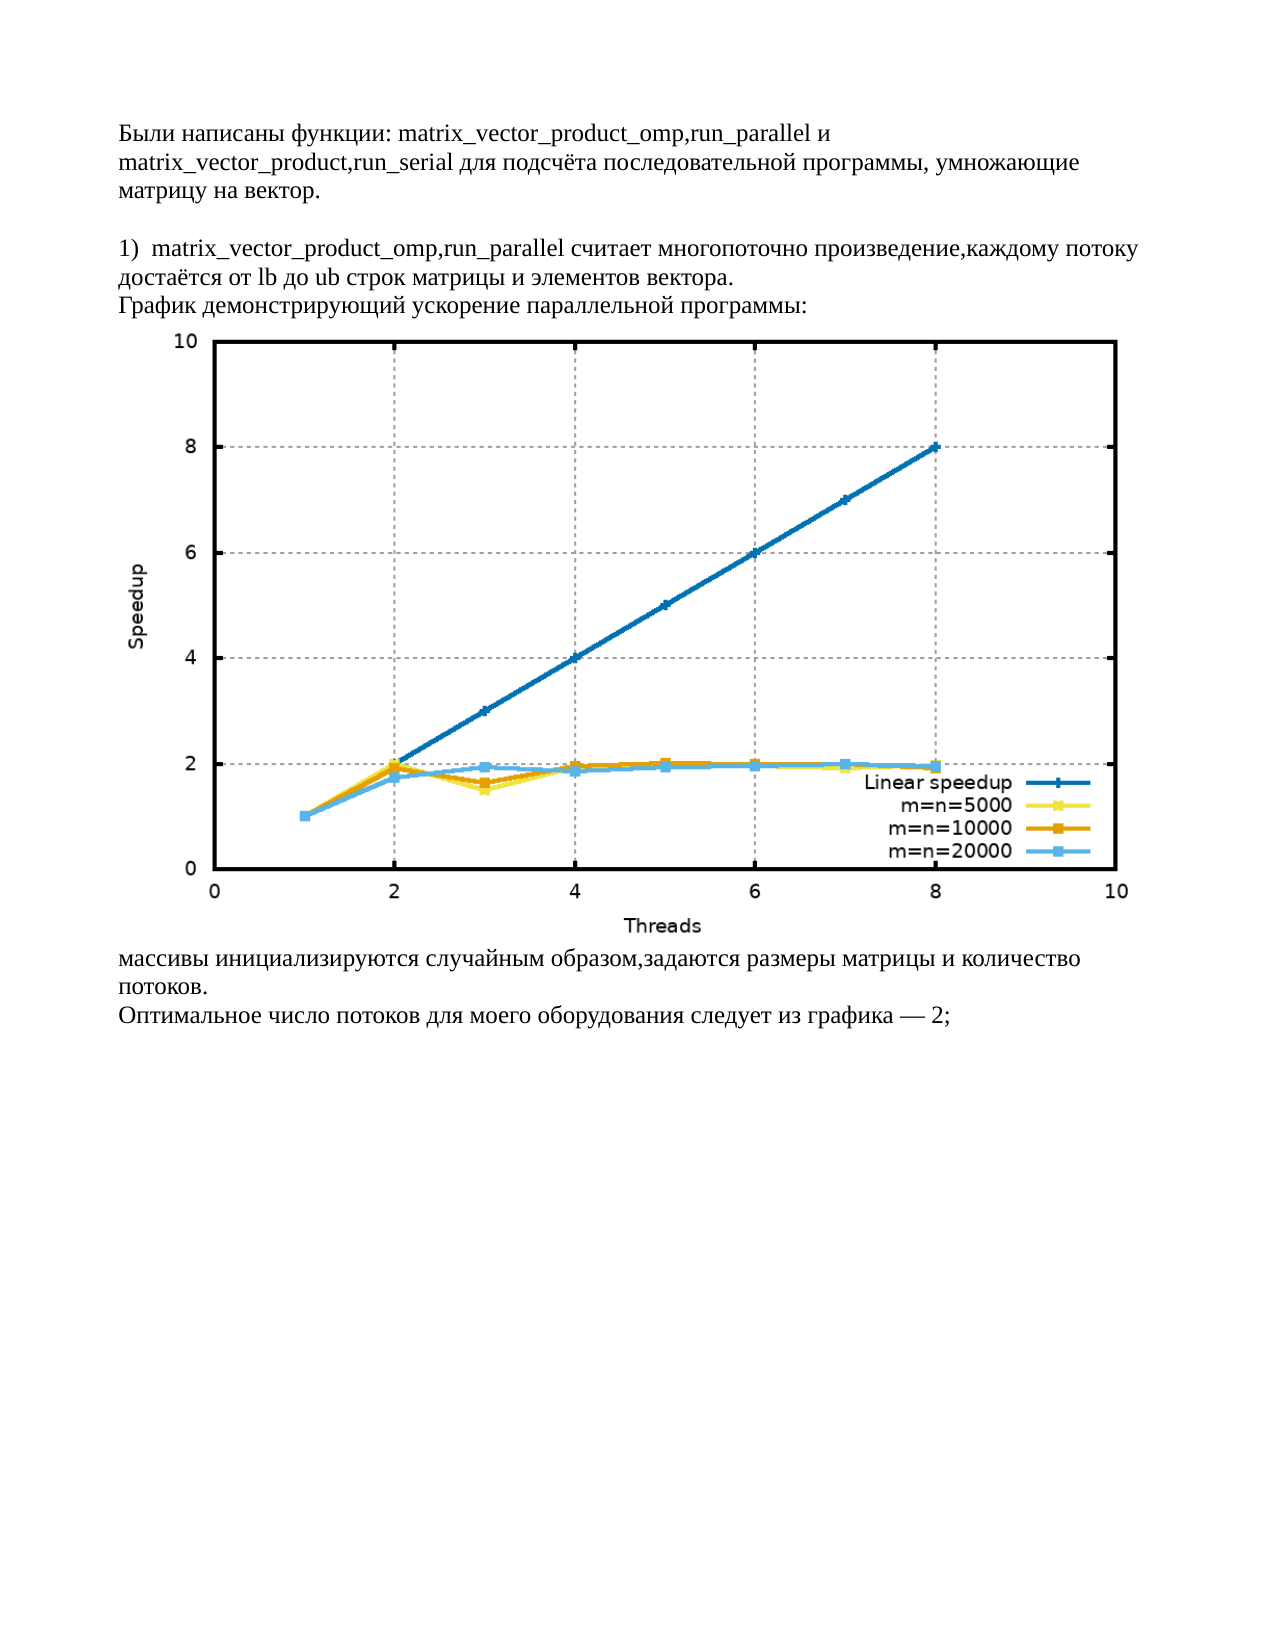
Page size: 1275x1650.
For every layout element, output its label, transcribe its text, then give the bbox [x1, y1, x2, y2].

text Оптимальное число потоков для моего оборудования следует из графика — 2; [118, 1000, 1157, 1029]
text 1) matrix_vector_product_omp,run_parallel считает многопоточно произведение,каждому потоку достаётся от lb до ub строк матрицы и элементов вектора. [118, 233, 1157, 291]
picture [118, 319, 1157, 943]
text массивы инициализируются случайным образом,задаются размеры матрицы и количество потоков. [118, 943, 1157, 1000]
text Были написаны функции: matrix_vector_product_omp,run_parallel и matrix_vector_product,run_serial для подсчёта последовательной программы, умножающие матрицу на вектор. [118, 118, 1157, 204]
text График демонстрирующий ускорение параллельной программы: [118, 291, 1157, 319]
